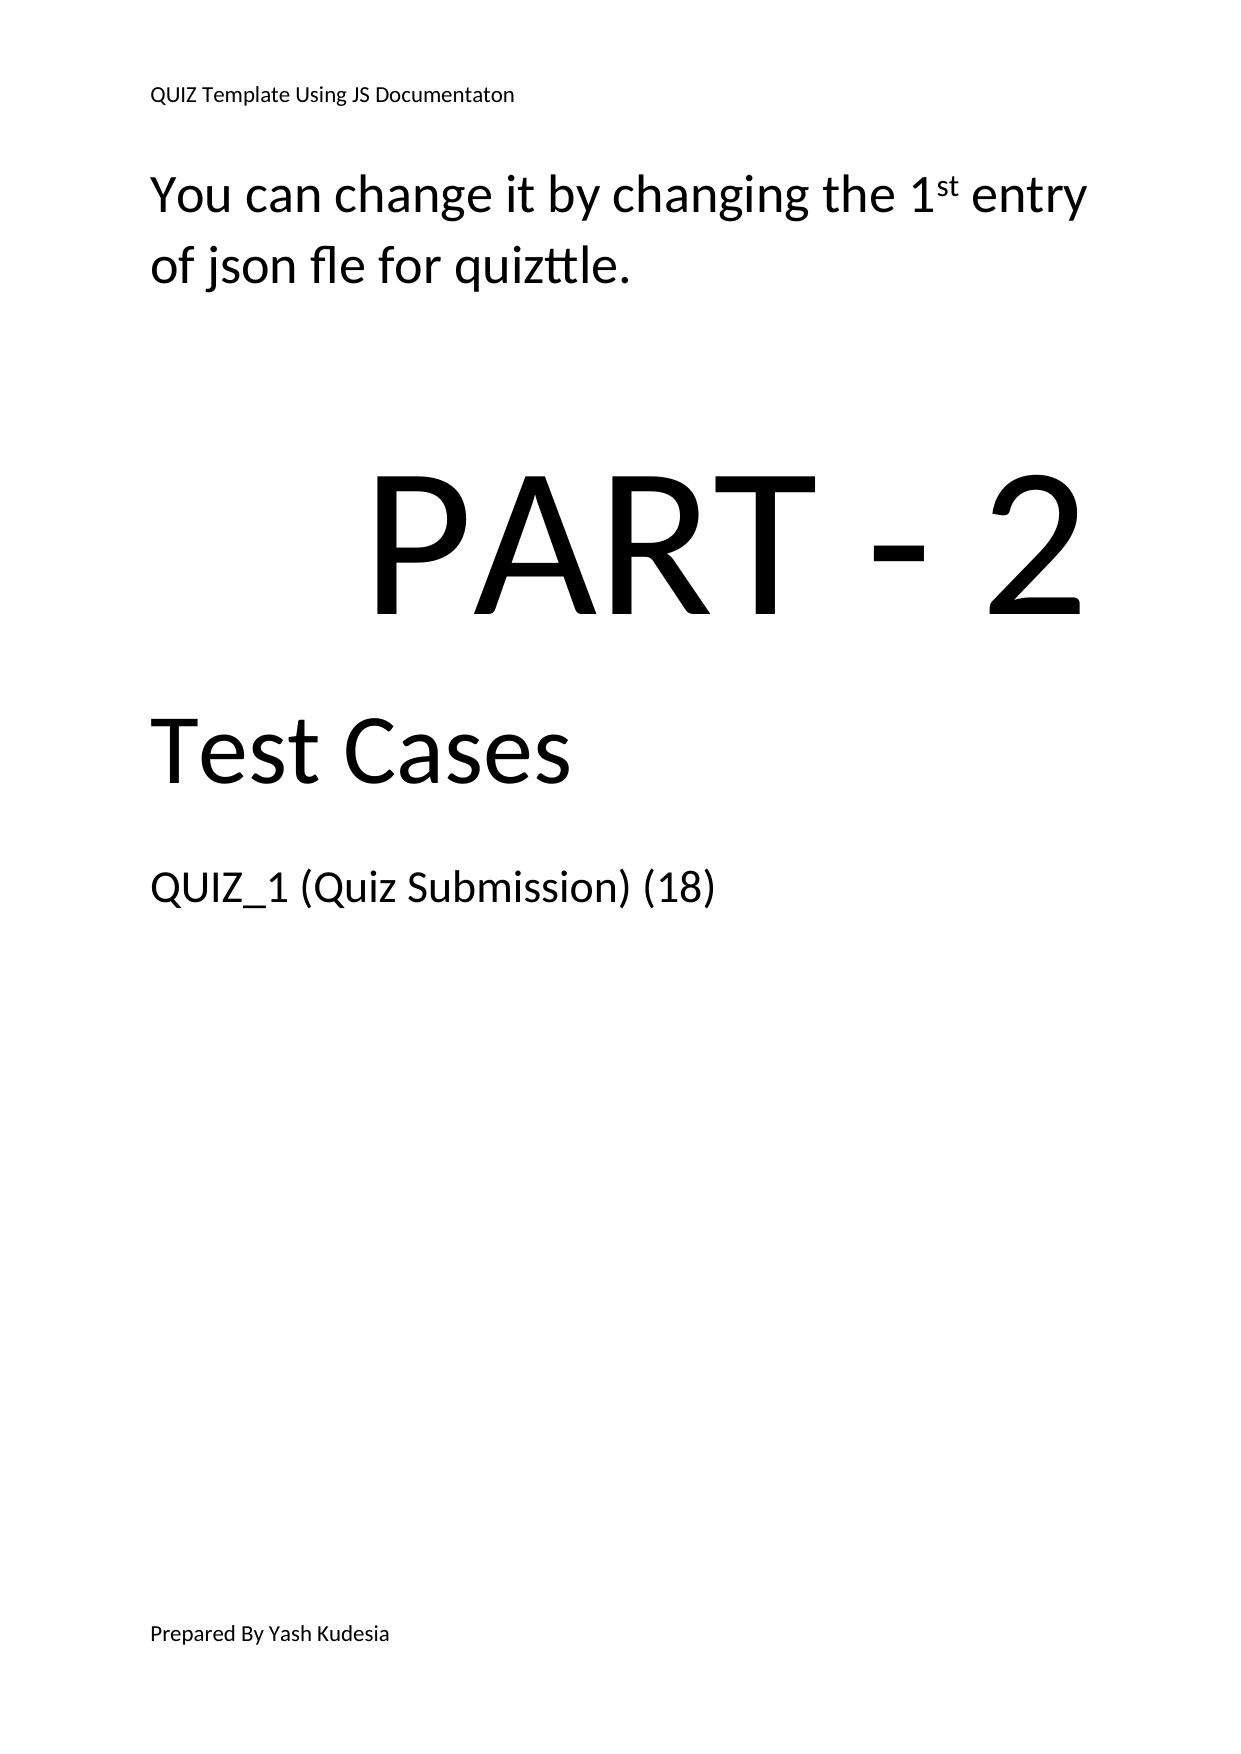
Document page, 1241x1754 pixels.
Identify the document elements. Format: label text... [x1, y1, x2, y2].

text You can change it by changing the 1st entry of json fle for quizttle. [150, 160, 1091, 297]
text QUIZ_1 (Quiz Submission) (18) [150, 858, 1090, 914]
text Test Cases [150, 687, 1091, 809]
subtitle PART - 2 [150, 406, 1089, 668]
